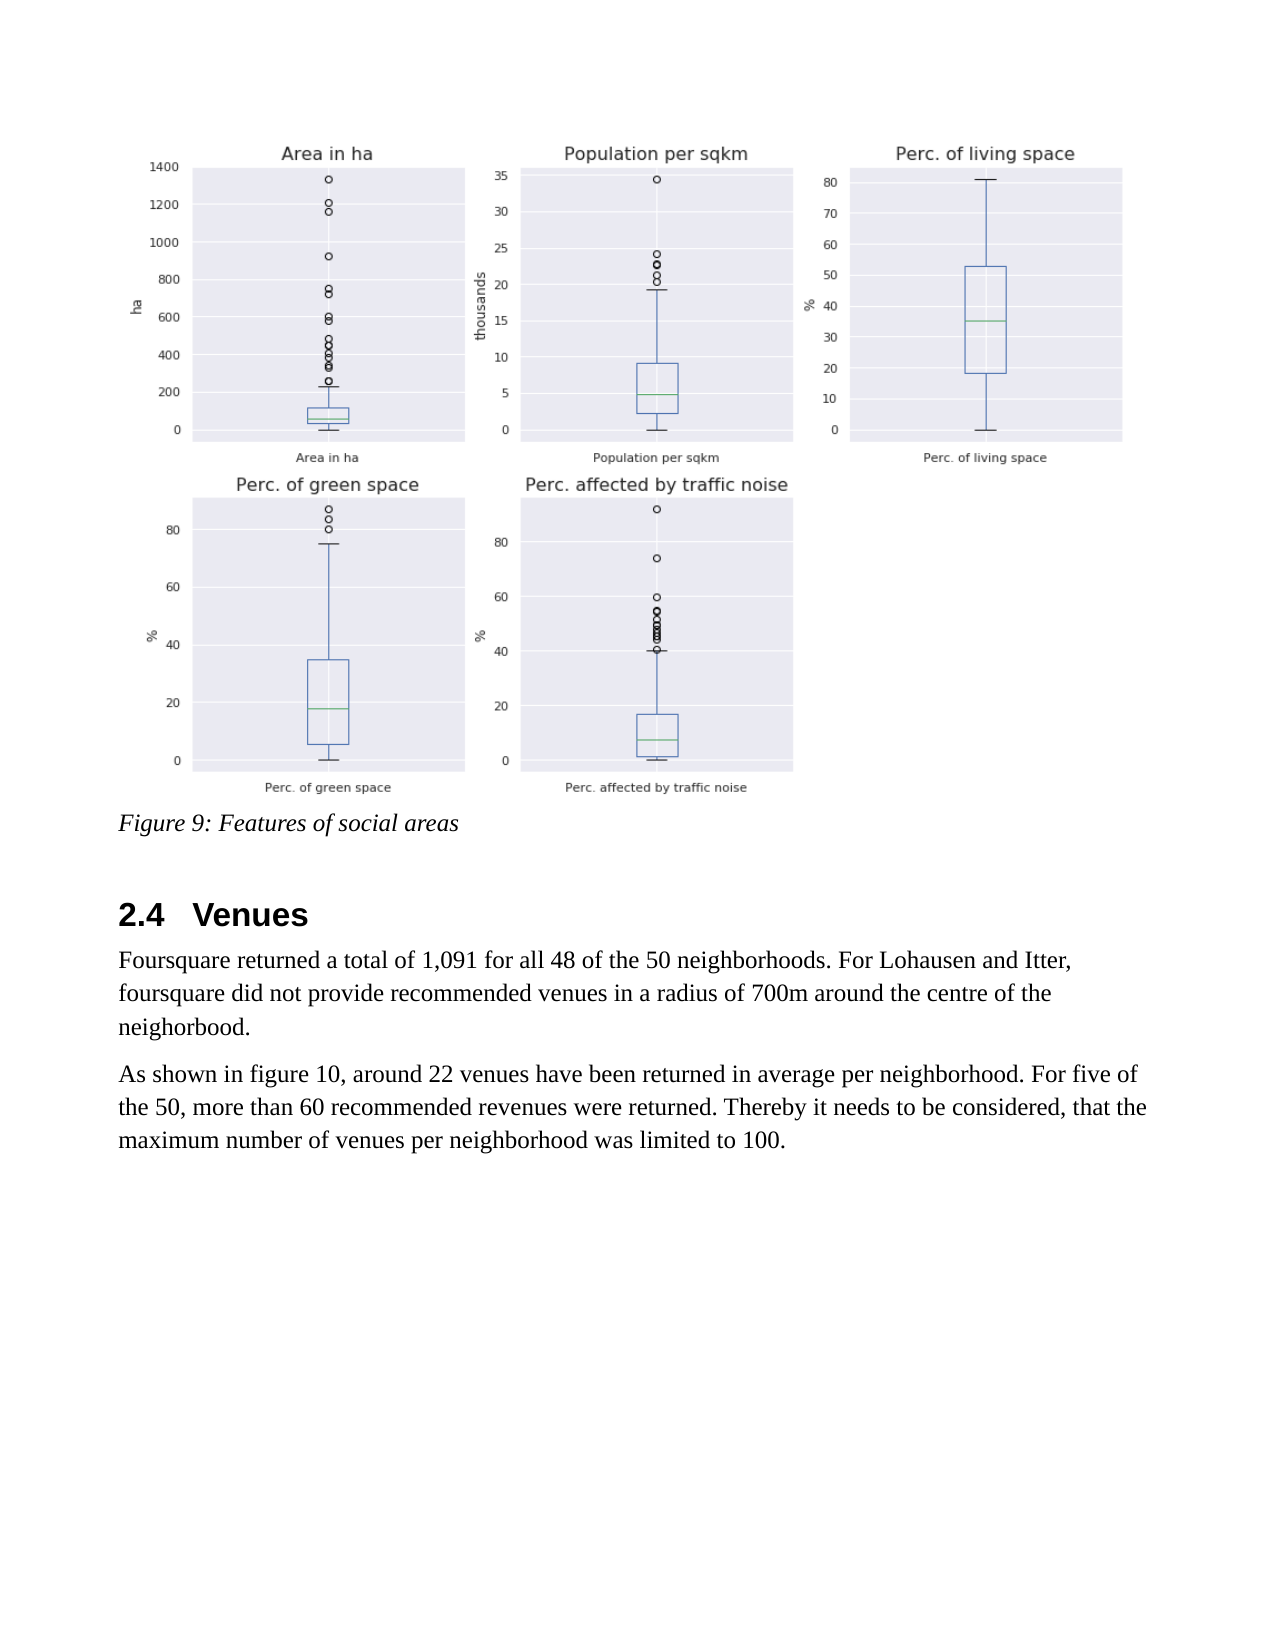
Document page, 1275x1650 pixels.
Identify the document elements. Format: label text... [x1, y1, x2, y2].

subtitle Venues [118, 894, 1157, 933]
text Figure 9: Features of social areas [118, 803, 1157, 836]
text Foursquare returned a total of 1,091 for all 48 of the 50 neighborhoods. For Lohausen and Itter, foursquare did not provide recommended venues in a radius of 700m around the centre of the neighorbood. [118, 946, 1157, 1040]
text As shown in figure 10, around 22 venues have been returned in average per neighborhood. For five of the 50, more than 60 recommended revenues were returned. Thereby it needs to be considered, that the maximum number of venues per neighborhood was limited to 100. [118, 1059, 1157, 1154]
picture [118, 130, 1157, 803]
